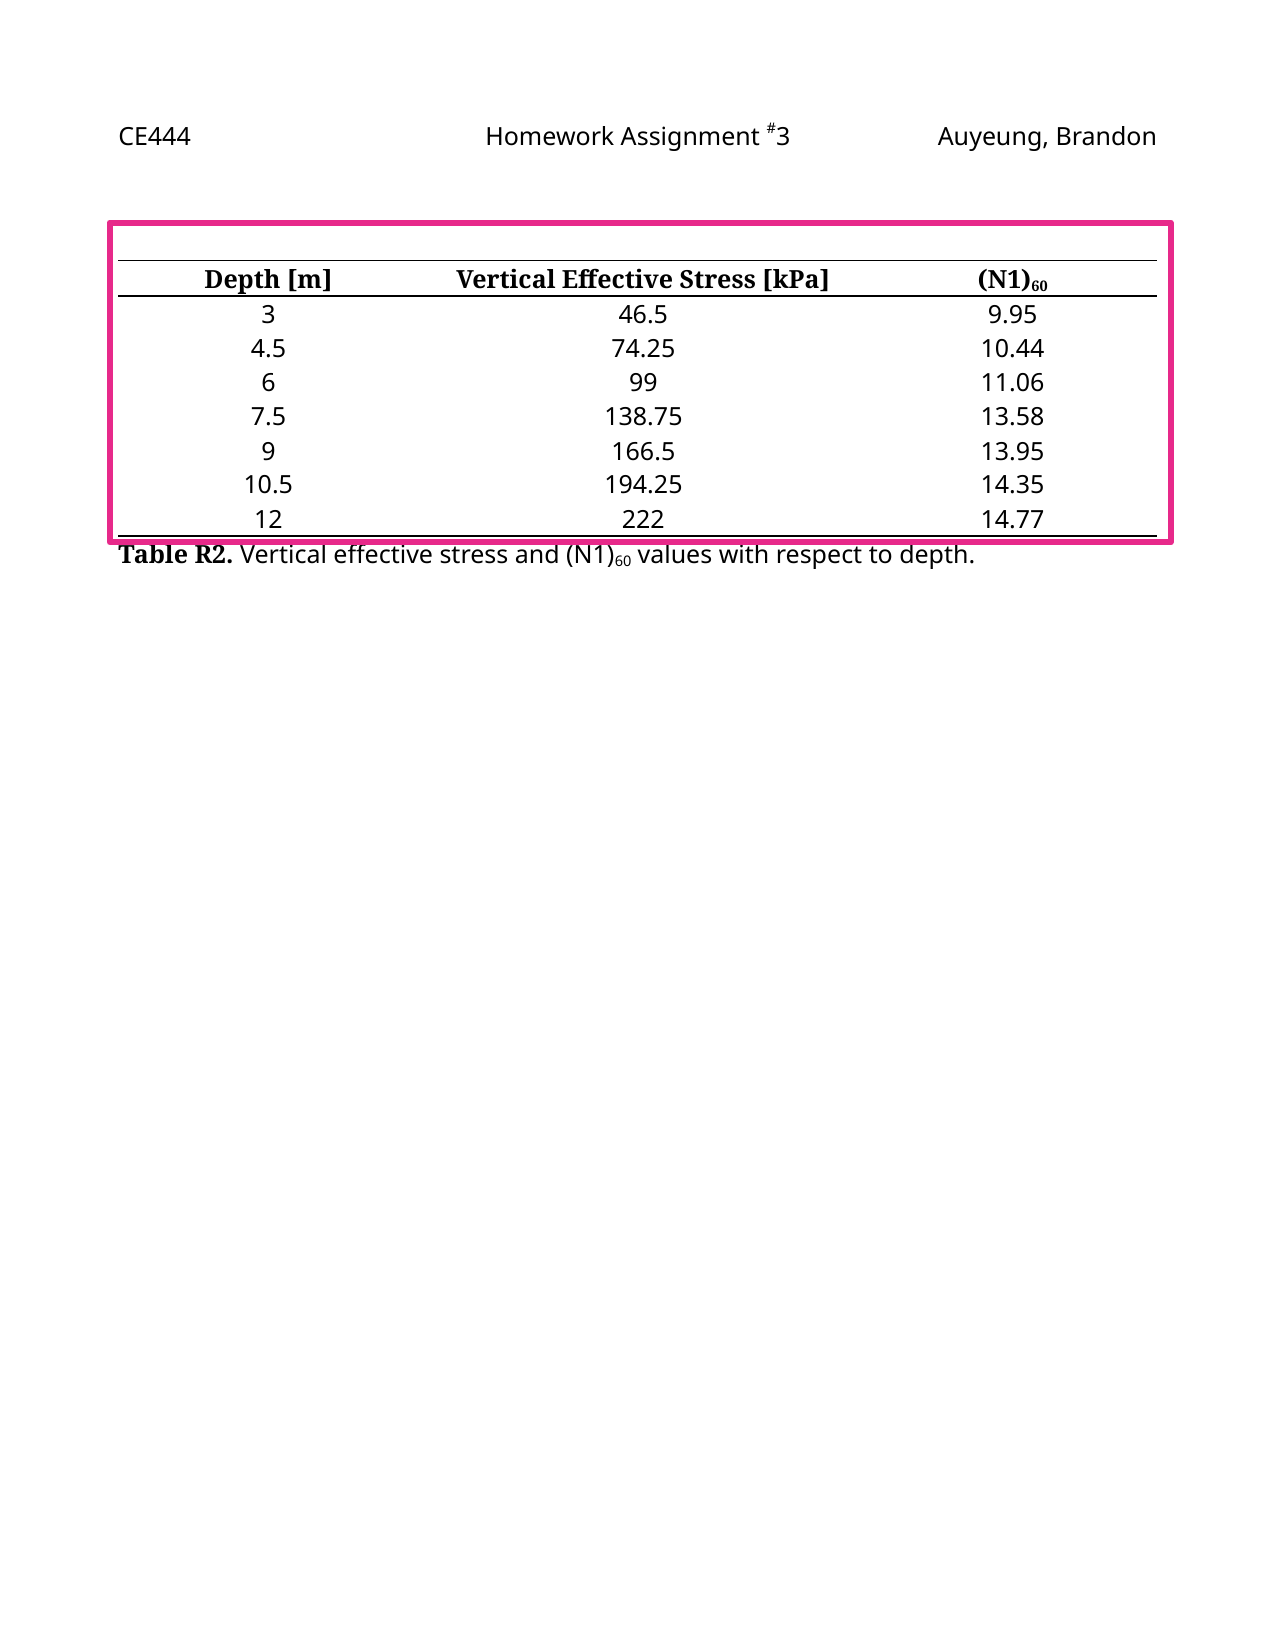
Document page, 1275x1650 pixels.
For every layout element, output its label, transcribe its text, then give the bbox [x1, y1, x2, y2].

table_cell 6 [118, 365, 418, 399]
table_cell 166.5 [418, 433, 868, 467]
table_header Depth [m] [118, 261, 418, 295]
table_cell 138.75 [418, 399, 868, 433]
text Table R2. Vertical effective stress and (N1)60 values with respect to depth. [118, 545, 1157, 571]
table_cell 10.44 [868, 331, 1157, 365]
table_cell 13.58 [868, 399, 1157, 433]
table_cell 222 [418, 501, 868, 535]
table_cell 9.95 [868, 297, 1157, 331]
table_cell 11.06 [868, 365, 1157, 399]
table_cell 99 [418, 365, 868, 399]
table_cell 10.5 [118, 467, 418, 501]
table_cell 14.77 [868, 501, 1157, 535]
table_cell 12 [118, 501, 418, 535]
table_cell 7.5 [118, 399, 418, 433]
table_cell 9 [118, 433, 418, 467]
table_header (N1)60 [868, 261, 1157, 295]
table_cell 46.5 [418, 297, 868, 331]
table_header Vertical Effective Stress [kPa] [418, 261, 868, 295]
table_cell 14.35 [868, 467, 1157, 501]
table_cell 13.95 [868, 433, 1157, 467]
table_cell 194.25 [418, 467, 868, 501]
table_cell 3 [118, 297, 418, 331]
table_cell 74.25 [418, 331, 868, 365]
table_cell 4.5 [118, 331, 418, 365]
